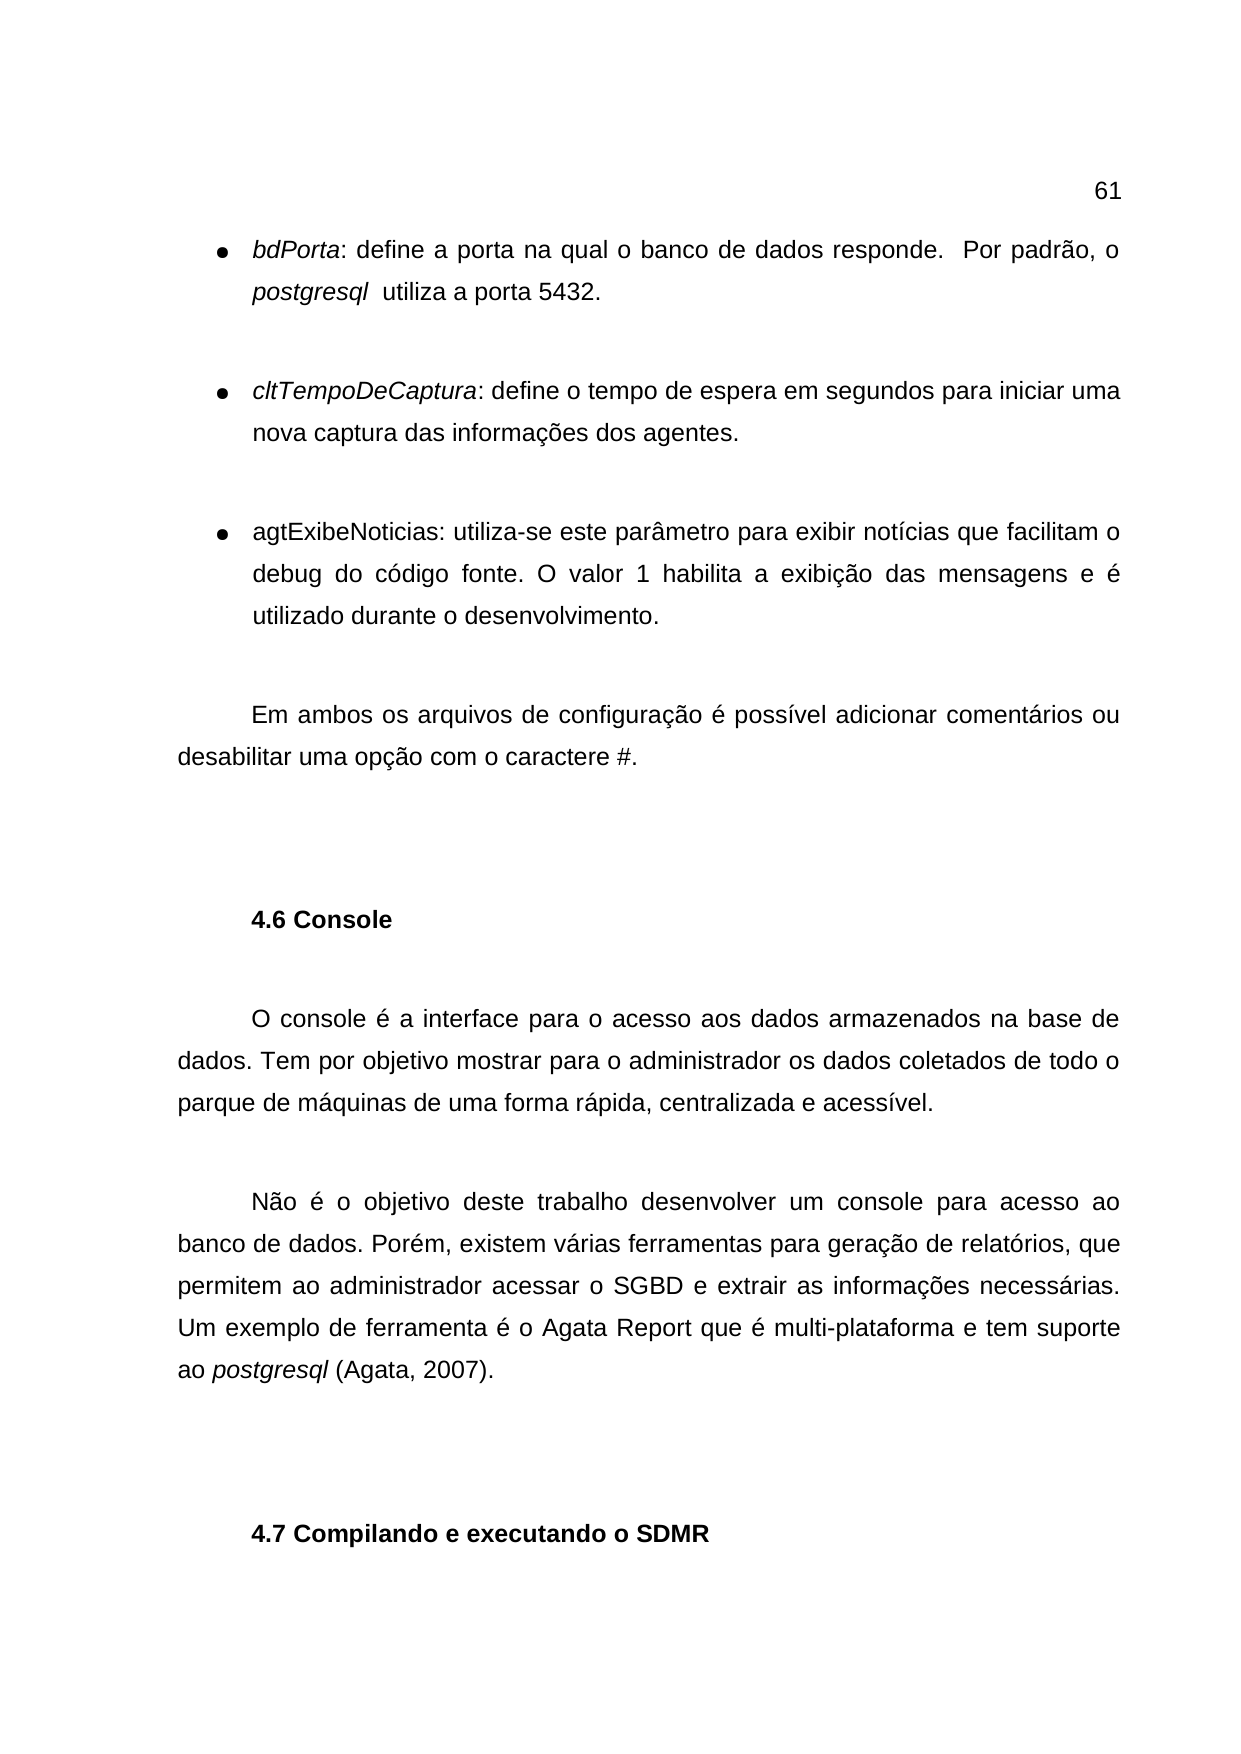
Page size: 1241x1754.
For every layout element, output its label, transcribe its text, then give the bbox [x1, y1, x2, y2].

text O console é a interface para o acesso aos dados armazenados na base de dados. Tem por objetivo mostrar para o administrador os dados coletados de todo o parque de máquinas de uma forma rápida, centralizada e acessível. [177, 1005, 1122, 1117]
list agtExibeNoticias: utiliza-se este parâmetro para exibir notícias que facilitam o debug do código fonte. O valor 1 habilita a exibição das mensagens e é utilizado durante o desenvolvimento. [215, 518, 1122, 630]
text Em ambos os arquivos de configuração é possível adicionar comentários ou desabilitar uma opção com o caractere #. [177, 701, 1122, 771]
subtitle Compilando e executando o SDMR [251, 1520, 1122, 1548]
subtitle Console [251, 906, 1122, 934]
list cltTempoDeCaptura: define o tempo de espera em segundos para iniciar uma nova captura das informações dos agentes. [215, 377, 1122, 447]
list bdPorta: define a porta na qual o banco de dados responde. Por padrão, o postgresql utiliza a porta 5432. [215, 236, 1122, 306]
text Não é o objetivo deste trabalho desenvolver um console para acesso ao banco de dados. Porém, existem várias ferramentas para geração de relatórios, que permitem ao administrador acessar o SGBD e extrair as informações necessárias. Um exemplo de ferramenta é o Agata Report que é multi-plataforma e tem suporte ao postgresql (Agata, 2007). [177, 1188, 1122, 1384]
